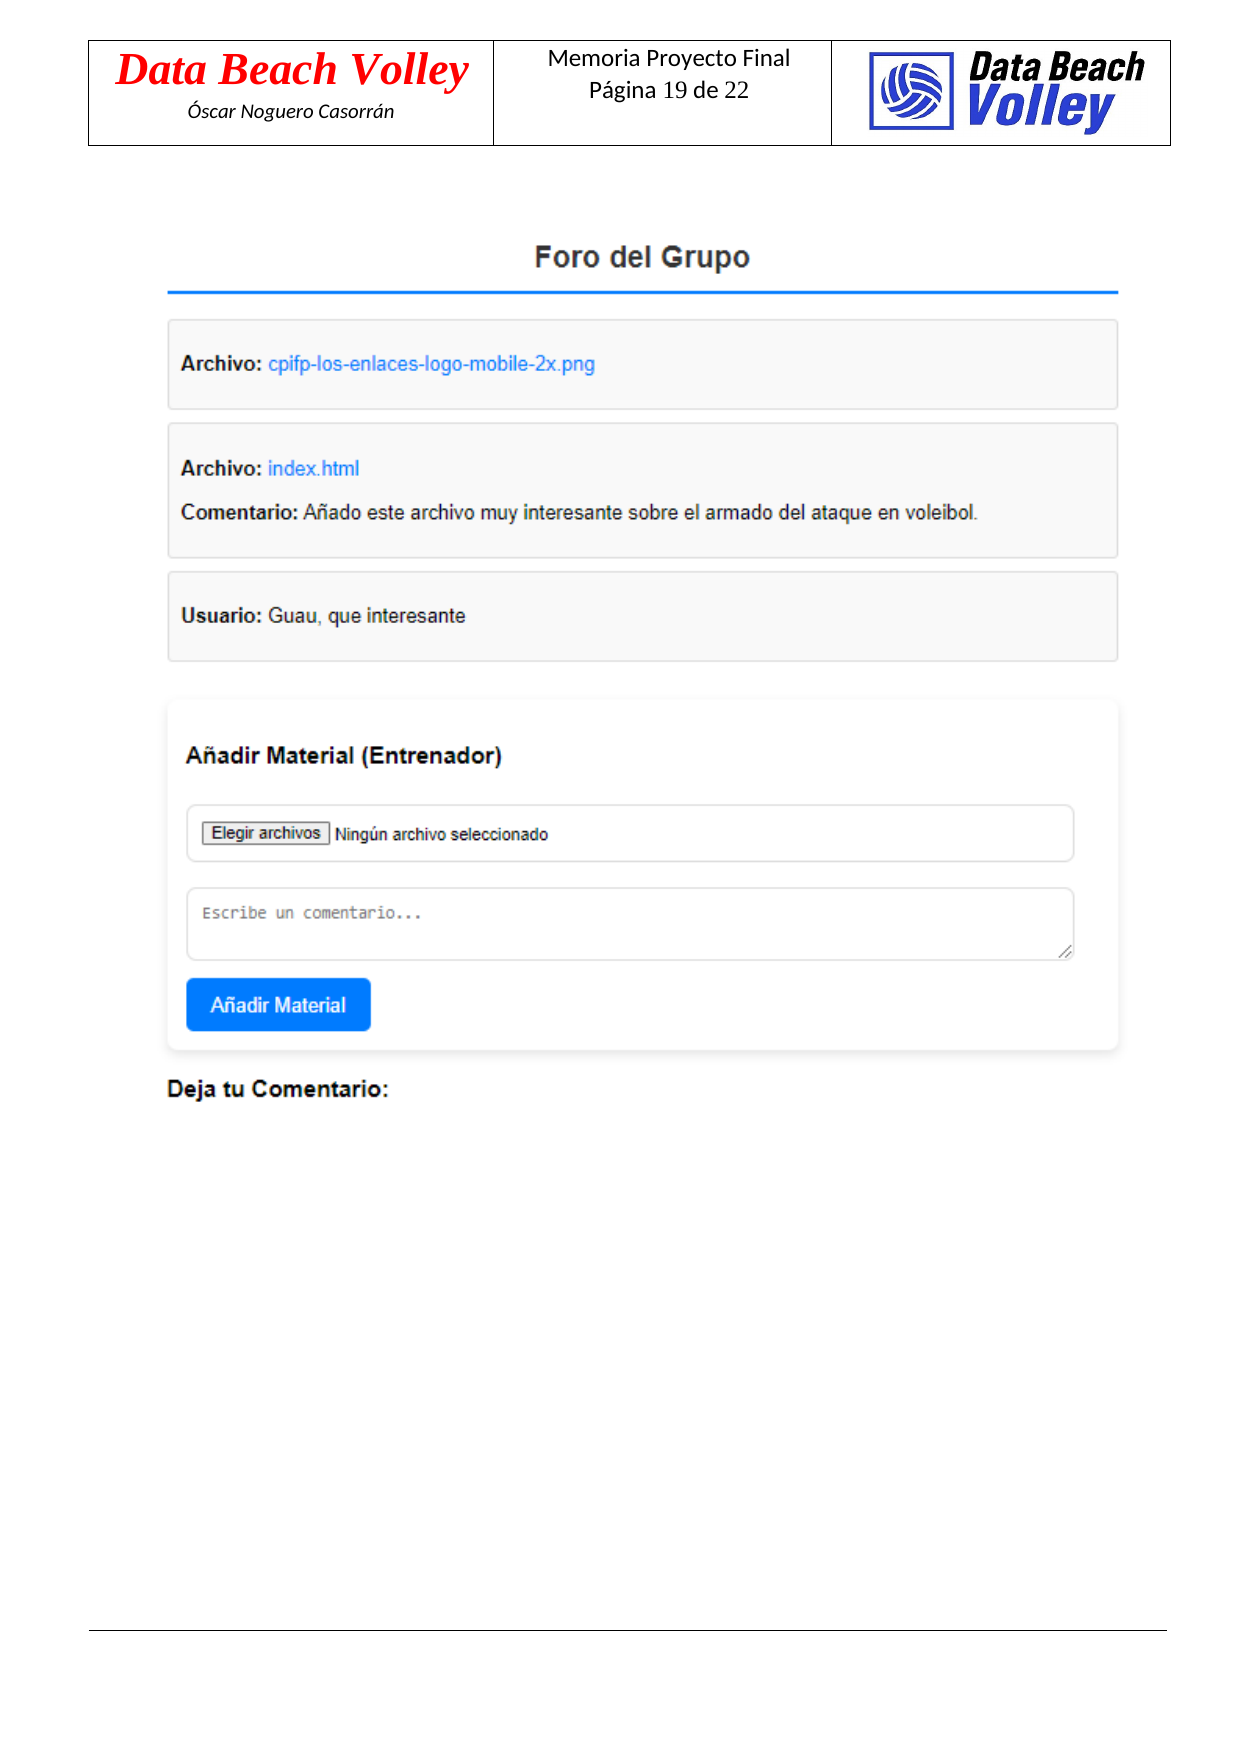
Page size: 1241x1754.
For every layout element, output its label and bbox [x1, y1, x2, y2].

picture [146, 227, 1142, 1127]
picture [867, 48, 1148, 137]
